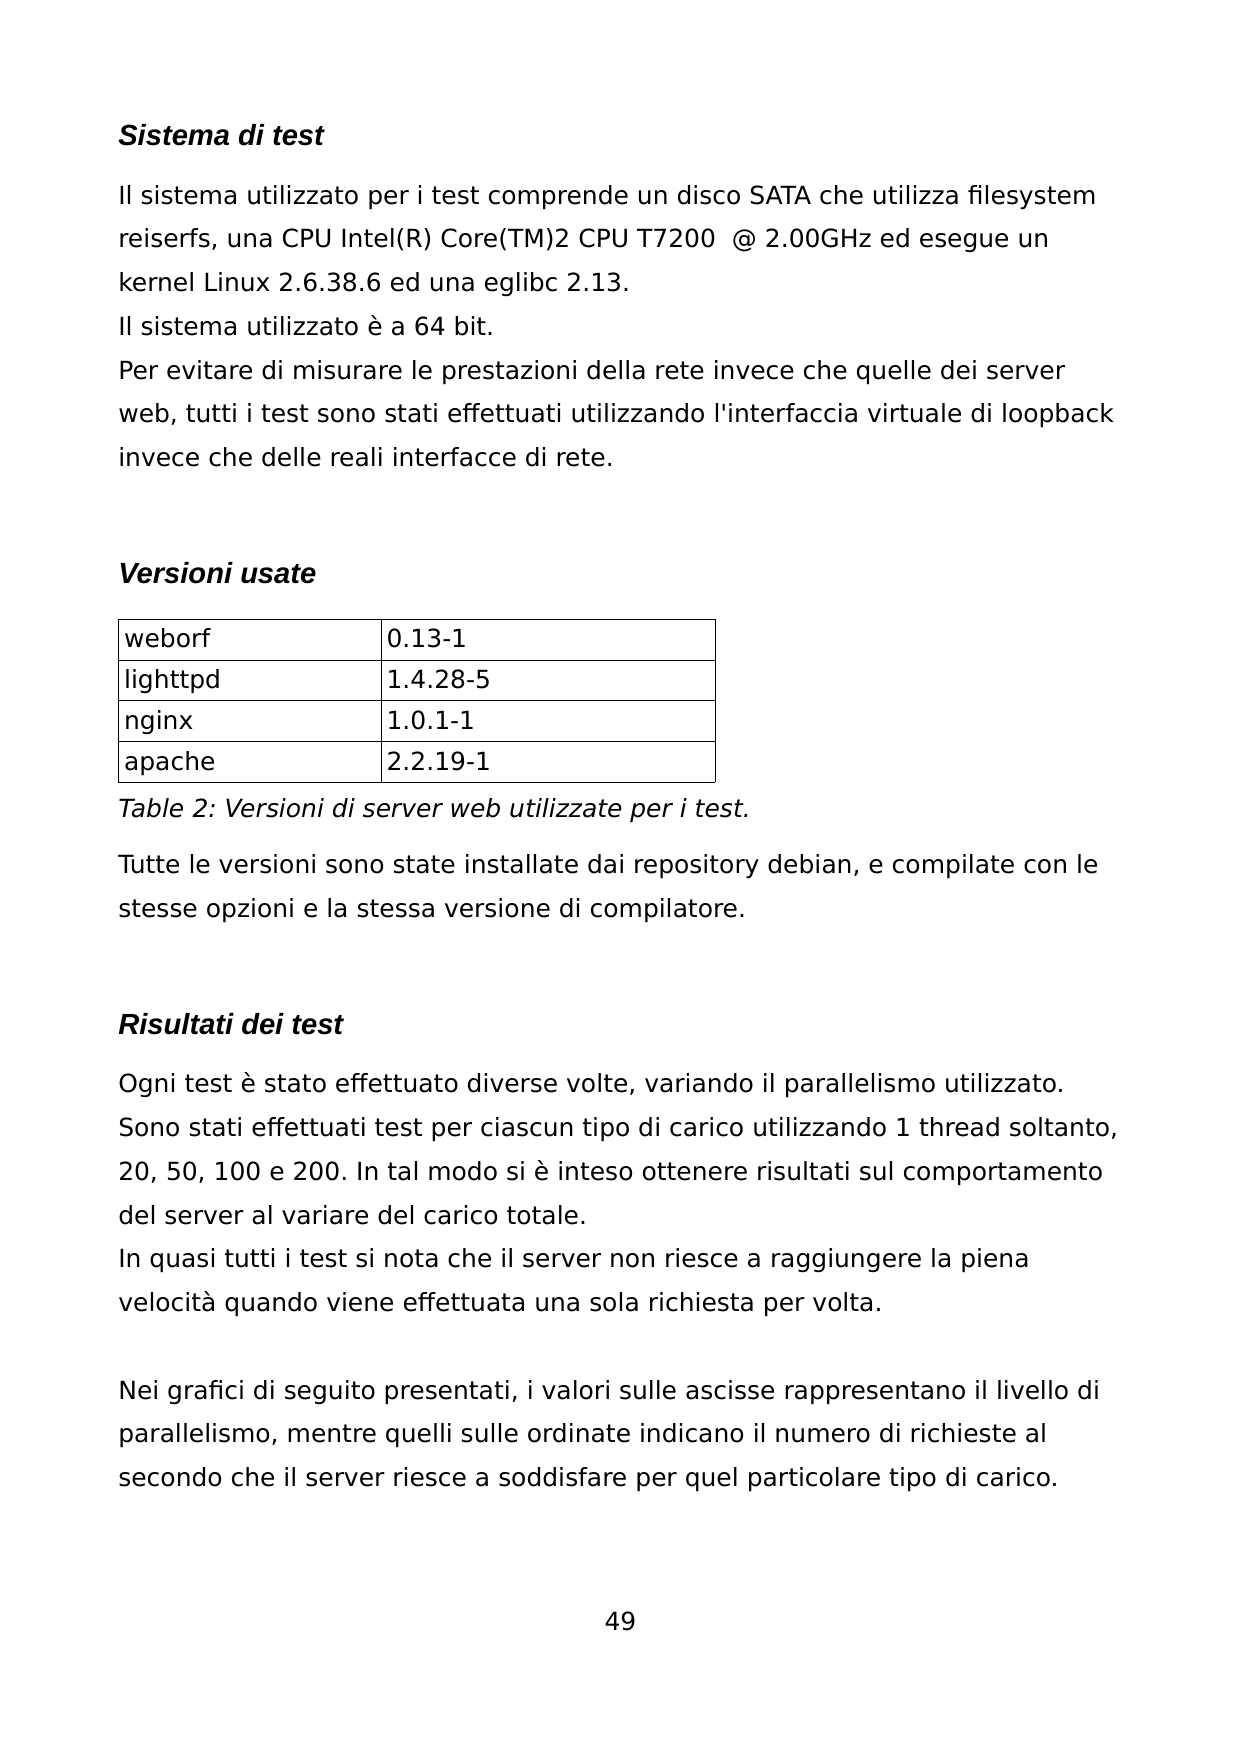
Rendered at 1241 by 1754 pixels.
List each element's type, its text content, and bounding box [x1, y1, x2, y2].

table_cell 1.0.1-1 [382, 701, 715, 741]
text Nei grafici di seguito presentati, i valori sulle ascisse rappresentano il livello di parallelismo, mentre quelli sulle ordinate indicano il numero di richieste al secondo che il server riesce a soddisfare per quel particolare tipo di carico. [118, 1376, 1122, 1492]
subtitle Versioni usate [118, 556, 1122, 589]
text Il sistema utilizzato per i test comprende un disco SATA che utilizza filesystem reiserfs, una CPU Intel(R) Core(TM)2 CPU T7200 @ 2.00GHz ed esegue un kernel Linux 2.6.38.6 ed una eglibc 2.13. [118, 181, 1122, 298]
text Il sistema utilizzato è a 64 bit. [118, 312, 1122, 341]
subtitle Risultati dei test [118, 1007, 1122, 1040]
table_cell nginx [119, 701, 381, 741]
table_cell apache [119, 742, 381, 782]
text Ogni test è stato effettuato diverse volte, variando il parallelismo utilizzato. [118, 1069, 1122, 1099]
text Sono stati effettuati test per ciascun tipo di carico utilizzando 1 thread soltanto, 20, 50, 100 e 200. In tal modo si è inteso ottenere risultati sul comportamento del server al variare del carico totale. [118, 1113, 1122, 1230]
text Table 2: Versioni di server web utilizzate per i test. [118, 794, 1122, 823]
text Per evitare di misurare le prestazioni della rete invece che quelle dei server web, tutti i test sono stati effettuati utilizzando l'interfaccia virtuale di loopback invece che delle reali interfacce di rete. [118, 356, 1122, 473]
subtitle Sistema di test [118, 118, 1122, 152]
table_cell 2.2.19-1 [382, 742, 715, 782]
table_cell 1.4.28-5 [382, 661, 715, 700]
table_header 0.13-1 [382, 620, 715, 659]
table_header weborf [119, 620, 381, 659]
text In quasi tutti i test si nota che il server non riesce a raggiungere la piena velocità quando viene effettuata una sola richiesta per volta. [118, 1244, 1122, 1317]
table_cell lighttpd [119, 661, 381, 700]
text Tutte le versioni sono state installate dai repository debian, e compilate con le stesse opzioni e la stessa versione di compilatore. [118, 851, 1122, 923]
